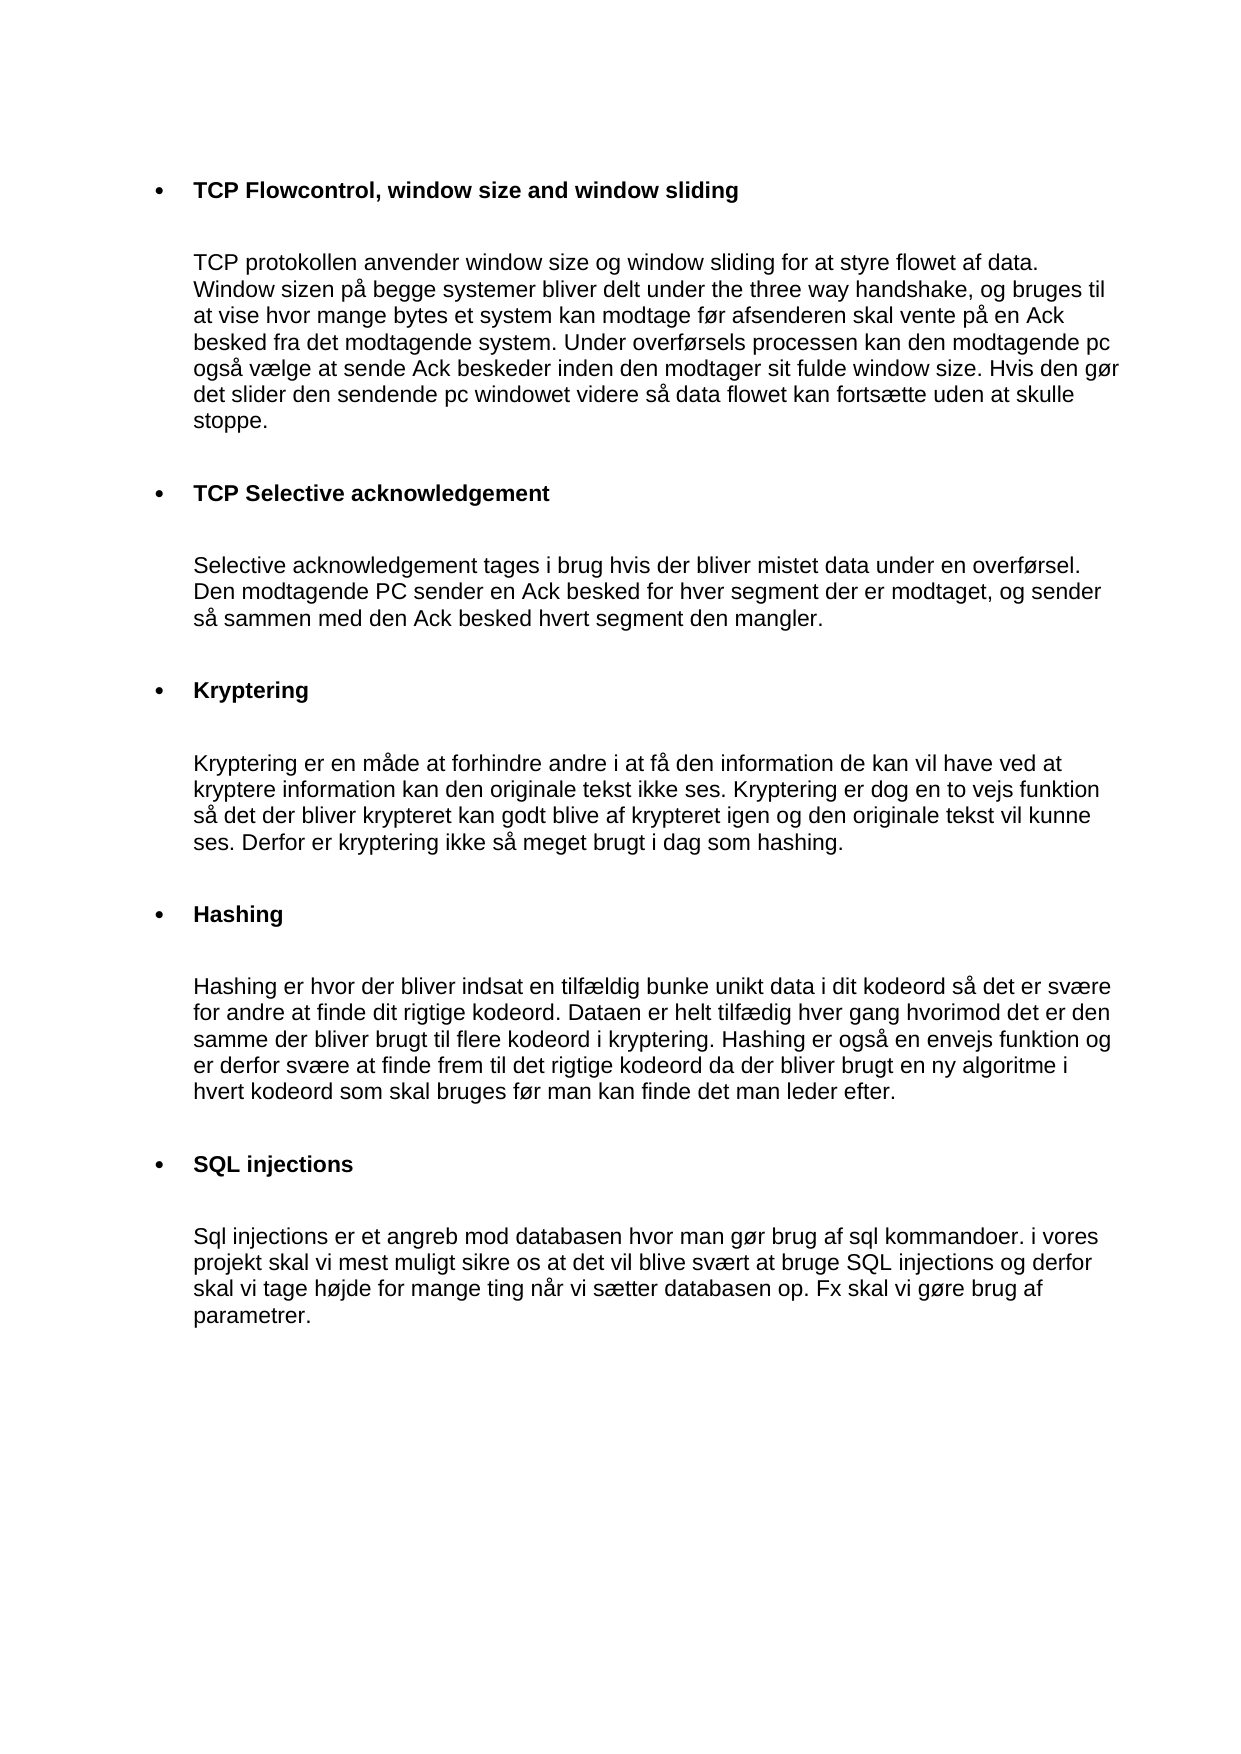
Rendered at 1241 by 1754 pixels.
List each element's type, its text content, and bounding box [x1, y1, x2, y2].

list Kryptering [156, 677, 1122, 704]
text TCP protokollen anvender window size og window sliding for at styre flowet af data. Window sizen på begge systemer bliver delt under the three way handshake, og bruges til at vise hvor mange bytes et system kan modtage før afsenderen skal vente på en Ack besked fra det modtagende system. Under overførsels processen kan den modtagende pc også vælge at sende Ack beskeder inden den modtager sit fulde window size. Hvis den gør det slider den sendende pc windowet videre så data flowet kan fortsætte uden at skulle stoppe. [193, 249, 1122, 434]
text Hashing er hvor der bliver indsat en tilfældig bunke unikt data i dit kodeord så det er svære for andre at finde dit rigtige kodeord. Dataen er helt tilfædig hver gang hvorimod det er den samme der bliver brugt til flere kodeord i kryptering. Hashing er også en envejs funktion og er derfor svære at finde frem til det rigtige kodeord da der bliver brugt en ny algoritme i hvert kodeord som skal bruges før man kan finde det man leder efter. [193, 973, 1122, 1105]
text Kryptering er en måde at forhindre andre i at få den information de kan vil have ved at kryptere information kan den originale tekst ikke ses. Kryptering er dog en to vejs funktion så det der bliver krypteret kan godt blive af krypteret igen og den originale tekst vil kunne ses. Derfor er kryptering ikke så meget brugt i dag som hashing. [193, 749, 1122, 855]
list TCP Flowcontrol, window size and window sliding [156, 177, 1122, 203]
text Sql injections er et angreb mod databasen hvor man gør brug af sql kommandoer. i vores projekt skal vi mest muligt sikre os at det vil blive svært at bruge SQL injections og derfor skal vi tage højde for mange ting når vi sætter databasen op. Fx skal vi gøre brug af parametrer. [193, 1223, 1122, 1328]
list SQL injections [156, 1151, 1122, 1177]
text Selective acknowledgement tages i brug hvis der bliver mistet data under en overførsel. Den modtagende PC sender en Ack besked for hver segment der er modtaget, og sender så sammen med den Ack besked hvert segment den mangler. [193, 552, 1122, 631]
list Hashing [156, 901, 1122, 927]
list TCP Selective acknowledgement [156, 480, 1122, 506]
